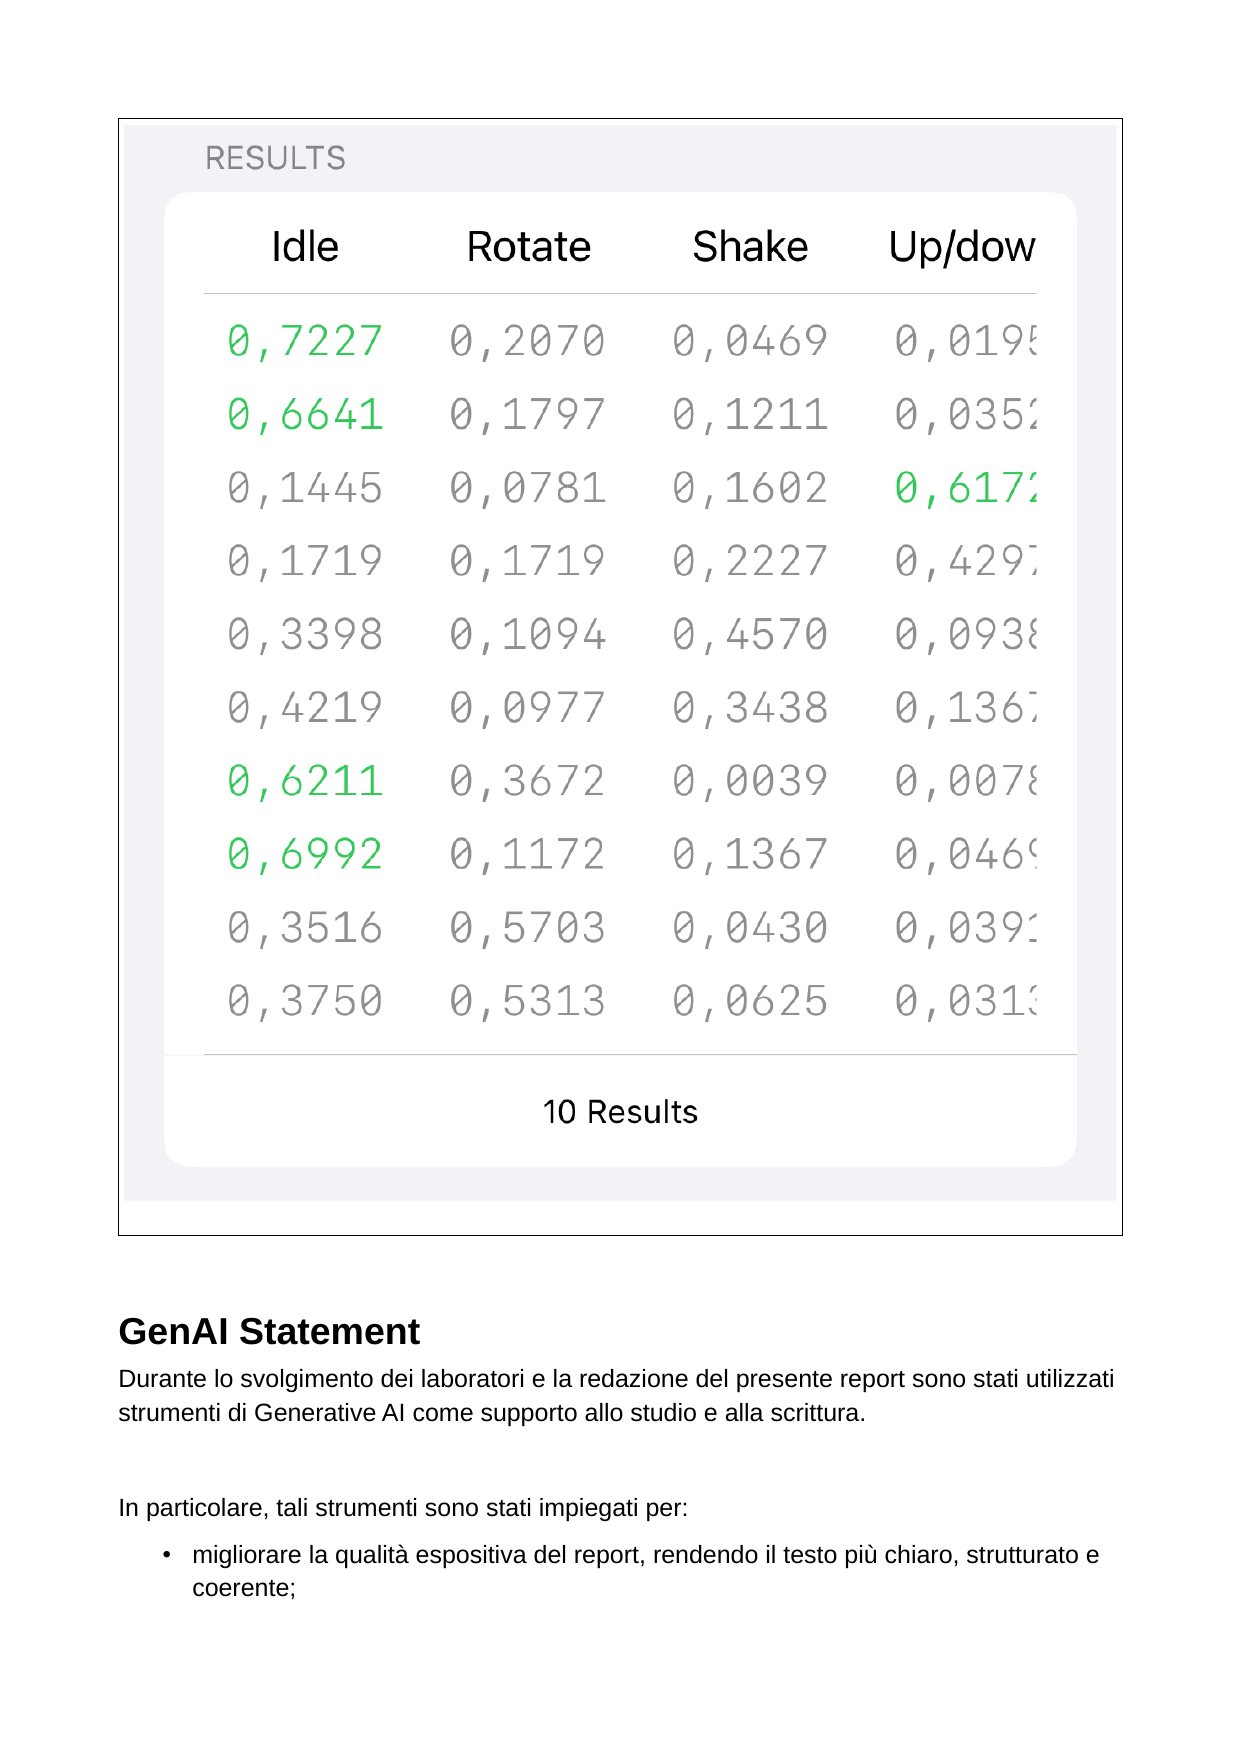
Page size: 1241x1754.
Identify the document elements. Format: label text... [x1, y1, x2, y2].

list migliorare la qualità espositiva del report, rendendo il testo più chiaro, strutturato e coerente; [162, 1540, 1122, 1602]
text In particolare, tali strumenti sono stati impiegati per: [118, 1493, 1122, 1521]
picture [123, 125, 1117, 1201]
subtitle GenAI Statement [118, 1309, 1122, 1352]
table_cell [119, 119, 1122, 1235]
text Durante lo svolgimento dei laboratori e la redazione del presente report sono stati utilizzati strumenti di Generative AI come supporto allo studio e alla scrittura. [118, 1364, 1122, 1426]
